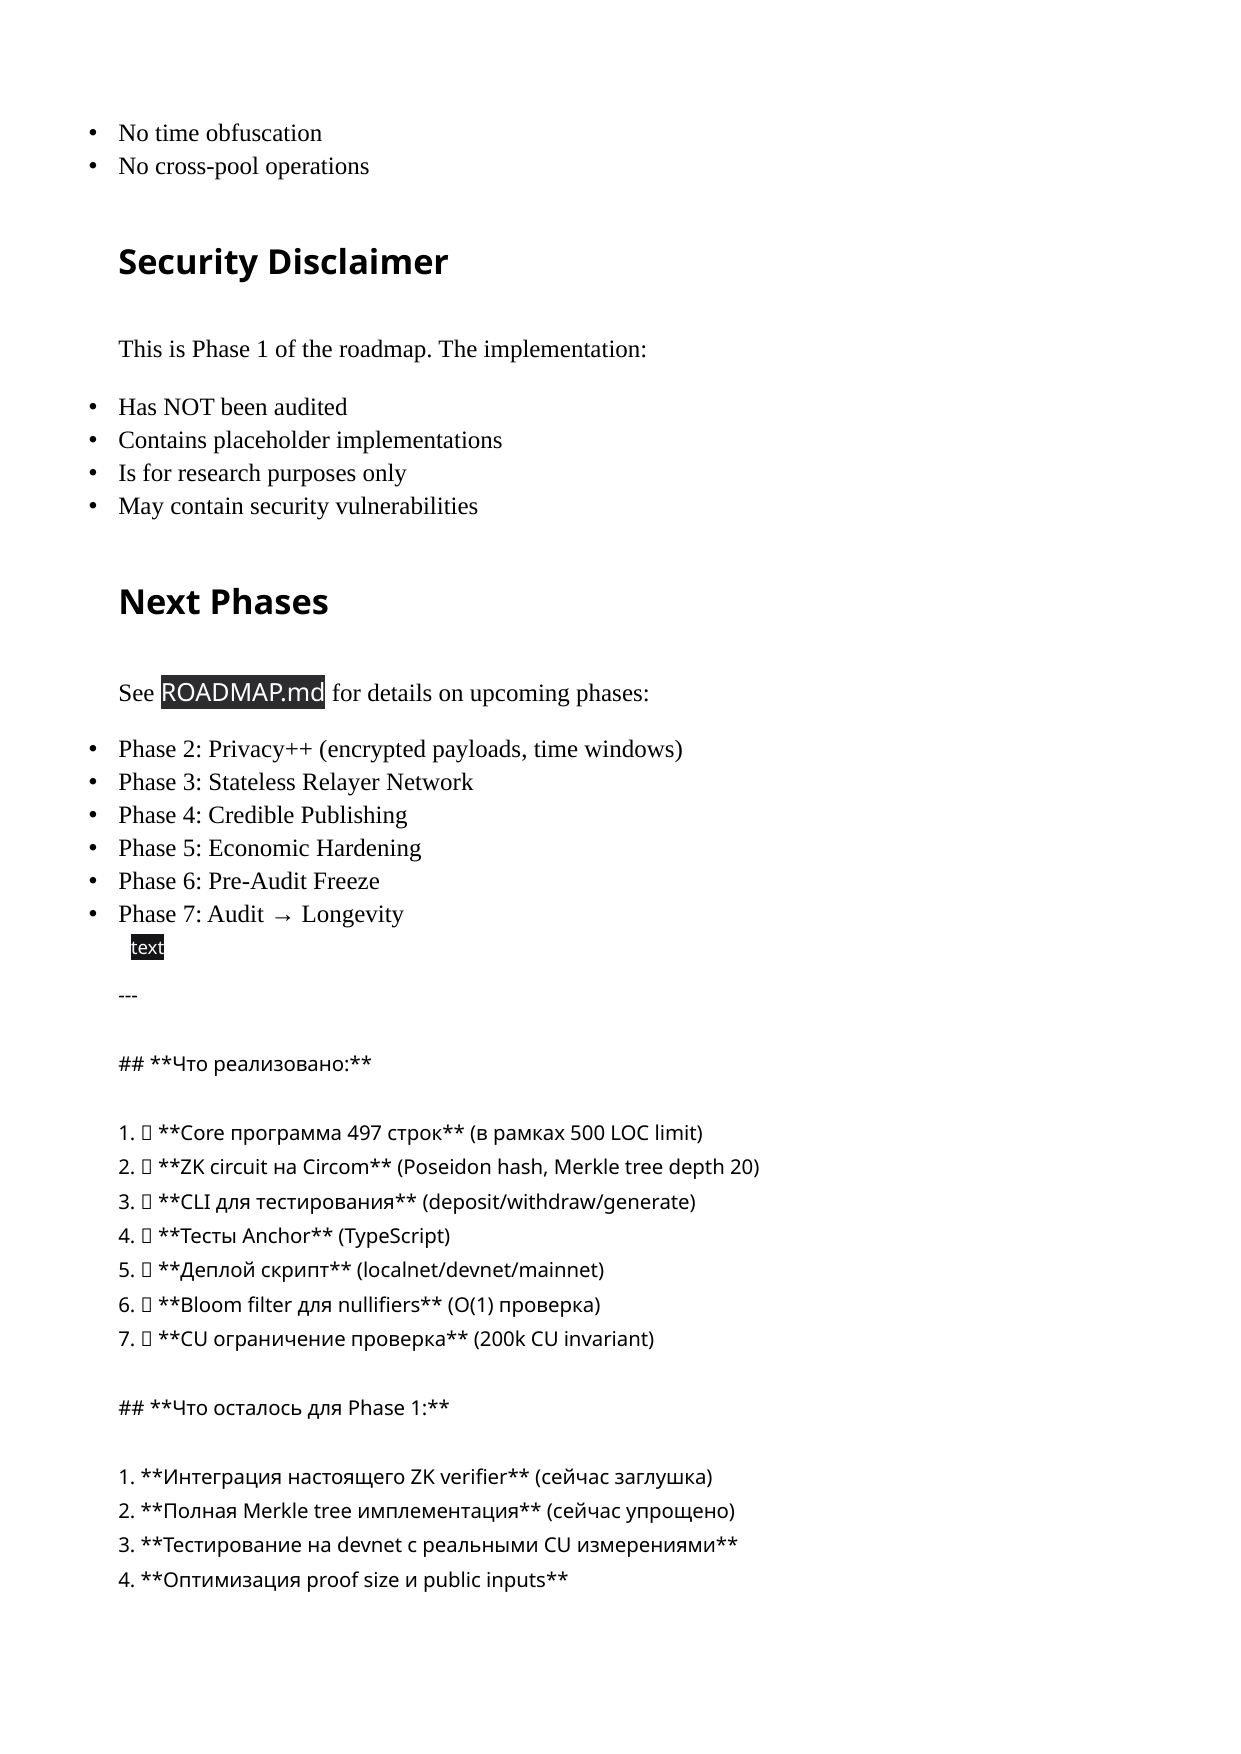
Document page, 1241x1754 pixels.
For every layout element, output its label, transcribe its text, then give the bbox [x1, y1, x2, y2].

text 4. ✅ **Тесты Anchor** (TypeScript) [118, 1215, 1122, 1249]
text ## **Что осталось для Phase 1:** [118, 1387, 1122, 1421]
text See ROADMAP.md for details on upcoming phases: [118, 674, 1122, 709]
list Has NOT been audited [118, 392, 1122, 421]
list No time obfuscation [118, 118, 1122, 147]
text 6. ✅ **Bloom filter для nullifiers** (O(1) проверка) [118, 1284, 1122, 1318]
text 4. **Оптимизация proof size и public inputs** [118, 1559, 1122, 1593]
text --- [118, 974, 1122, 1009]
list May contain security vulnerabilities [118, 491, 1122, 520]
list Is for research purposes only [118, 458, 1122, 487]
list Phase 4: Credible Publishing [118, 800, 1122, 828]
list Phase 6: Pre-Audit Freeze [118, 866, 1122, 894]
text 1. ✅ **Core программа 497 строк** (в рамках 500 LOC limit) [118, 1112, 1122, 1146]
list Phase 3: Stateless Relayer Network [118, 767, 1122, 795]
text This is Phase 1 of the roadmap. The implementation: [118, 334, 1122, 363]
text 7. ✅ **CU ограничение проверка** (200k CU invariant) [118, 1318, 1122, 1353]
text 1. **Интеграция настоящего ZK verifier** (сейчас заглушка) [118, 1456, 1122, 1490]
text 3. ✅ **CLI для тестирования** (deposit/withdraw/generate) [118, 1181, 1122, 1215]
subtitle Next Phases [118, 574, 1122, 624]
text text [131, 932, 1122, 960]
list No cross-pool operations [118, 151, 1122, 180]
list Phase 2: Privacy++ (encrypted payloads, time windows) [118, 734, 1122, 762]
text 2. **Полная Merkle tree имплементация** (сейчас упрощено) [118, 1490, 1122, 1524]
list Contains placeholder implementations [118, 425, 1122, 454]
list Phase 7: Audit → Longevity [118, 899, 1122, 927]
text 5. ✅ **Деплой скрипт** (localnet/devnet/mainnet) [118, 1249, 1122, 1284]
list Phase 5: Economic Hardening [118, 833, 1122, 861]
text 3. **Тестирование на devnet с реальными CU измерениями** [118, 1524, 1122, 1559]
subtitle Security Disclaimer [118, 234, 1122, 284]
text ## **Что реализовано:** [118, 1043, 1122, 1078]
text 2. ✅ **ZK circuit на Circom** (Poseidon hash, Merkle tree depth 20) [118, 1146, 1122, 1181]
